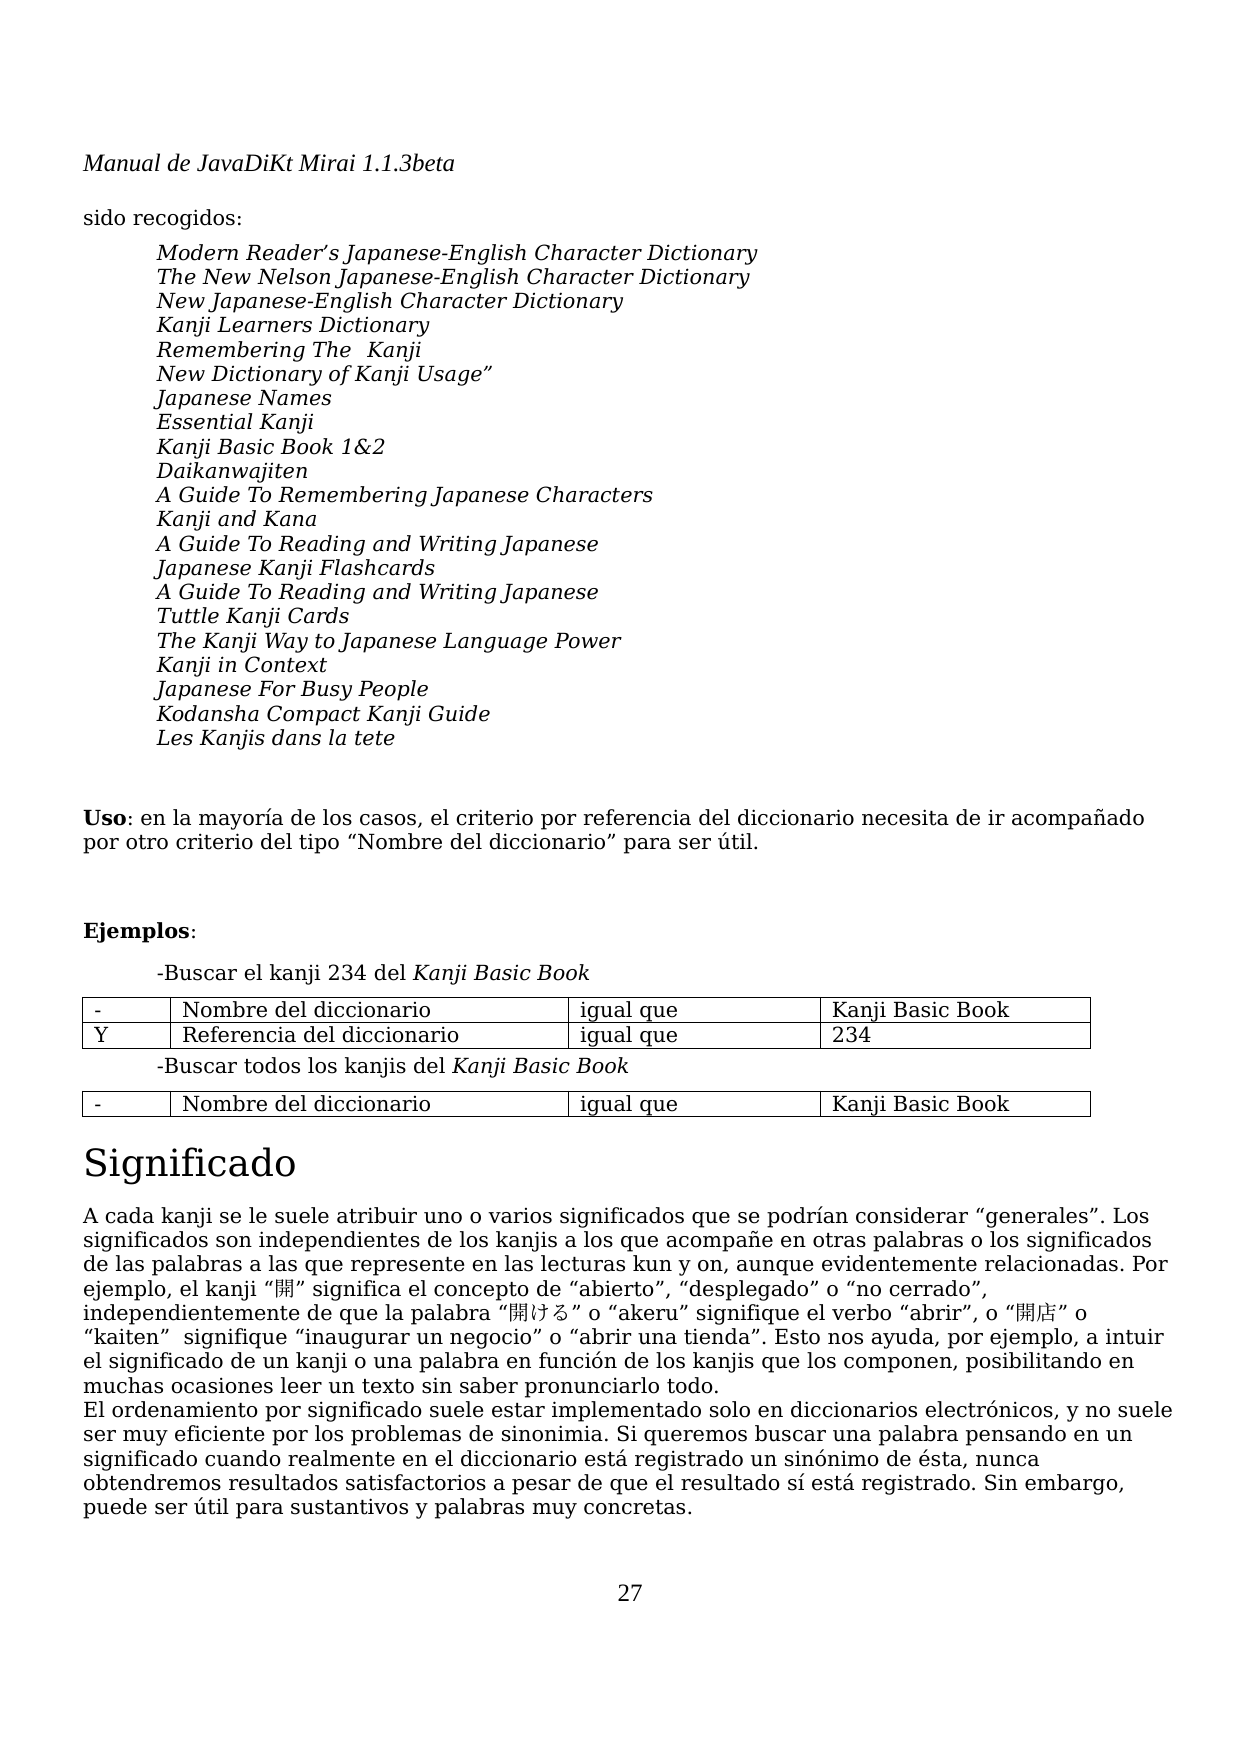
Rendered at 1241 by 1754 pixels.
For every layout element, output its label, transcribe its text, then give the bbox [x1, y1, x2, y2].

text Modern Reader’s Japanese-English Character Dictionary The New Nelson Japanese-English Character Dictionary New Japanese-English Character Dictionary Kanji Learners Dictionary Remembering The Kanji New Dictionary of Kanji Usage” Japanese Names Essential Kanji Kanji Basic Book 1&2 Daikanwajiten A Guide To Remembering Japanese Characters Kanji and Kana A Guide To Reading and Writing Japanese Japanese Kanji Flashcards A Guide To Reading and Writing Japanese Tuttle Kanji Cards The Kanji Way to Japanese Language Power Kanji in Context Japanese For Busy People Kodansha Compact Kanji Guide Les Kanjis dans la tete [157, 241, 1177, 750]
table_header Nombre del diccionario [171, 998, 568, 1022]
table_header - [83, 1092, 170, 1116]
text A cada kanji se le suele atribuir uno o varios significados que se podrían considerar “generales”. Los significados son independientes de los kanjis a los que acompañe en otras palabras o los significados de las palabras a las que represente en las lecturas kun y on, aunque evidentemente relacionadas. Por ejemplo, el kanji “開” significa el concepto de “abierto”, “desplegado” o “no cerrado”, independientemente de que la palabra “開ける” o “akeru” signifique el verbo “abrir”, o “開店” o “kaiten” signifique “inaugurar un negocio” o “abrir una tienda”. Esto nos ayuda, por ejemplo, a intuir el significado de un kanji o una palabra en función de los kanjis que los componen, posibilitando en muchas ocasiones leer un texto sin saber pronunciarlo todo. El ordenamiento por significado suele estar implementado solo en diccionarios electrónicos, y no suele ser muy eficiente por los problemas de sinonimia. Si queremos buscar una palabra pensando en un significado cuando realmente en el diccionario está registrado un sinónimo de ésta, nunca obtendremos resultados satisfactorios a pesar de que el resultado sí está registrado. Sin embargo, puede ser útil para sustantivos y palabras muy concretas. [83, 1204, 1177, 1519]
text -Buscar todos los kanjis del Kanji Basic Book [83, 1054, 1177, 1079]
table_header Kanji Basic Book [821, 998, 1090, 1022]
table_header igual que [569, 1092, 820, 1116]
text Ejemplos: [83, 919, 1177, 943]
table_header Kanji Basic Book [821, 1092, 1090, 1116]
table_header Nombre del diccionario [171, 1092, 568, 1116]
table_header igual que [569, 998, 820, 1022]
table_cell 234 [821, 1023, 1090, 1047]
table_cell Referencia del diccionario [171, 1023, 568, 1047]
table_header - [83, 998, 170, 1022]
table_cell igual que [569, 1023, 820, 1047]
text sido recogidos: [83, 206, 1177, 230]
text Uso: en la mayoría de los casos, el criterio por referencia del diccionario necesita de ir acompañado por otro criterio del tipo “Nombre del diccionario” para ser útil. [83, 806, 1177, 854]
text -Buscar el kanji 234 del Kanji Basic Book [83, 961, 1177, 985]
subtitle Significado [83, 1142, 1177, 1186]
table_cell Y [83, 1023, 170, 1047]
